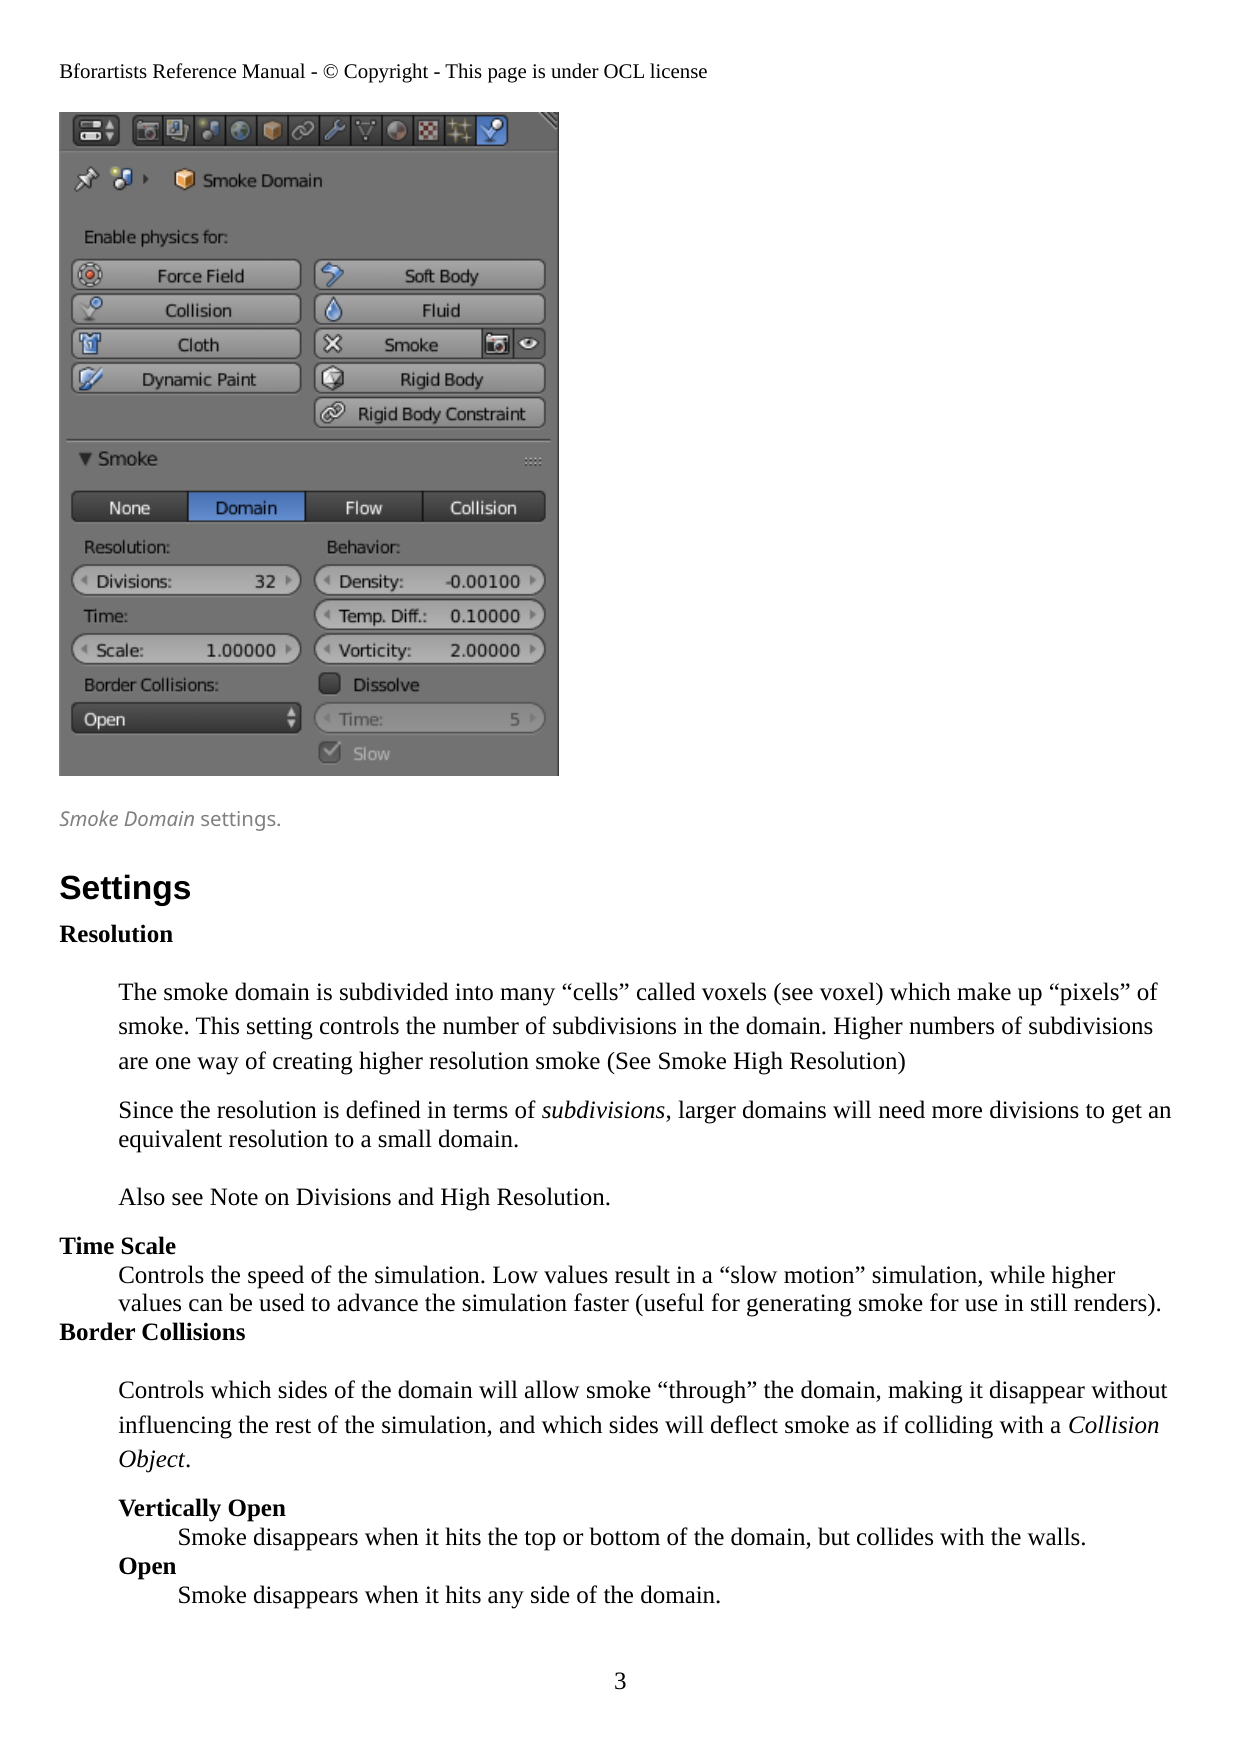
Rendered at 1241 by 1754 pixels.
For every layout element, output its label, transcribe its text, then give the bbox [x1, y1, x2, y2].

subtitle Border Collisions [59, 1317, 1181, 1346]
text The smoke domain is subdivided into many “cells” called voxels (see voxel) which make up “pixels” of smoke. This setting controls the number of subdivisions in the domain. Higher numbers of subdivisions are one way of creating higher resolution smoke (See Smoke High Resolution) [118, 977, 1181, 1074]
list Smoke disappears when it hits any side of the domain. [177, 1580, 1181, 1608]
subtitle Resolution [59, 919, 1181, 947]
subtitle Vertically Open [118, 1493, 1181, 1522]
subtitle Open [118, 1551, 1181, 1580]
list Smoke disappears when it hits the top or bottom of the domain, but collides with the walls. [177, 1522, 1181, 1551]
text Smoke Domain settings. [59, 801, 1181, 832]
subtitle Settings [59, 867, 1181, 906]
subtitle Time Scale [59, 1231, 1181, 1260]
text Controls which sides of the domain will allow smoke “through” the domain, making it disappear without influencing the rest of the simulation, and which sides will deflect smoke as if colliding with a Collision Object. [118, 1375, 1181, 1473]
list Controls the speed of the simulation. Low values result in a “slow motion” simulation, while higher values can be used to advance the simulation faster (useful for generating smoke for use in still renders). [118, 1260, 1181, 1317]
picture [59, 112, 559, 776]
list Since the resolution is defined in terms of subdivisions, larger domains will need more divisions to get an equivalent resolution to a small domain. [118, 1095, 1181, 1152]
text Also see Note on Divisions and High Resolution. [118, 1182, 1181, 1211]
